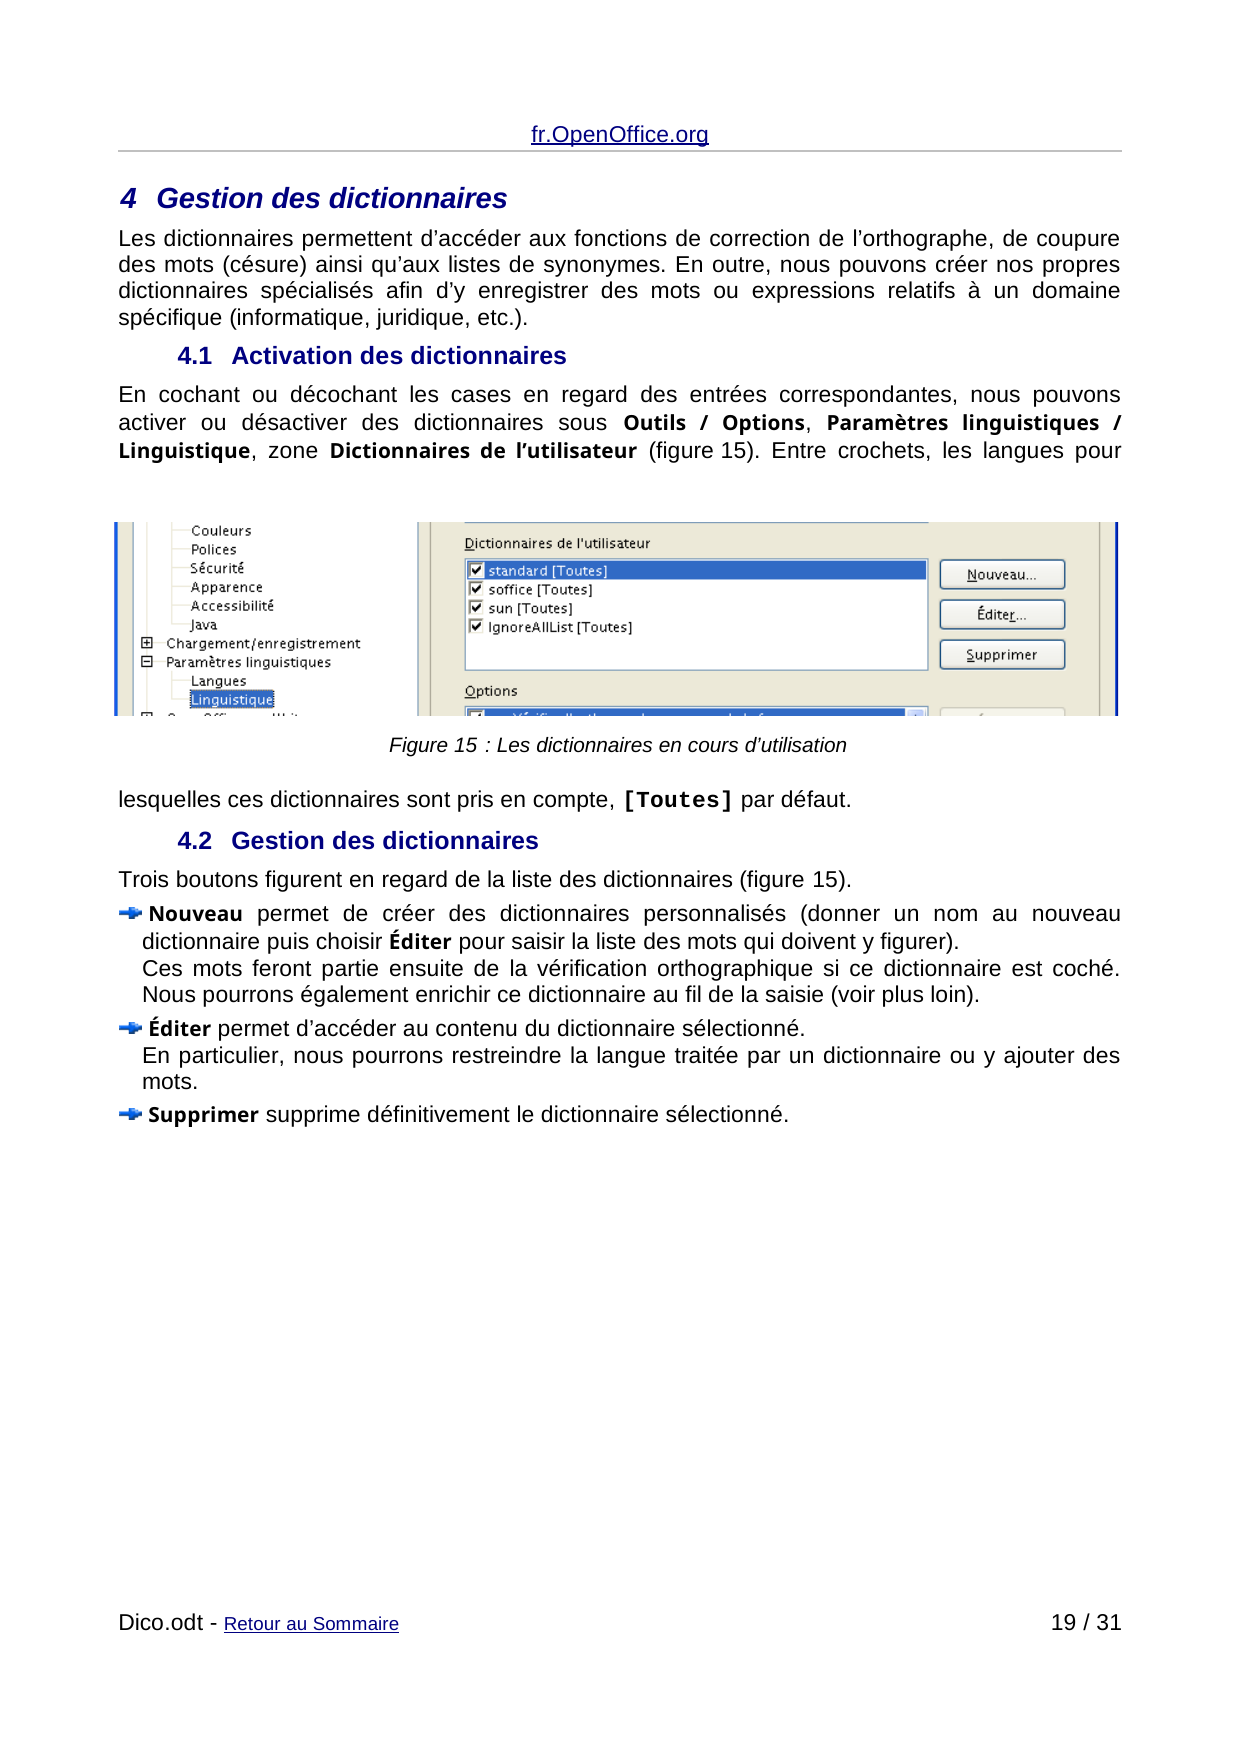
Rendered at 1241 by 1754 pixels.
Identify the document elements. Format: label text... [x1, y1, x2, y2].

list Supprimer supprime définitivement le dictionnaire sélectionné. [118, 1100, 1122, 1129]
text Figure 15 : Les dictionnaires en cours d’utilisation [114, 522, 1124, 757]
text Les dictionnaires permettent d’accéder aux fonctions de correction de l’orthographe, de coupure des mots (césure) ainsi qu’aux listes de synonymes. En outre, nous pouvons créer nos propres dictionnaires spécialisés afin d’y enregistrer des mots ou expressions relatifs à un domaine spécifique (informatique, juridique, etc.). [118, 226, 1122, 330]
list Éditer permet d’accéder au contenu du dictionnaire sélectionné. En particulier, nous pourrons restreindre la langue traitée par un dictionnaire ou y ajouter des mots. [118, 1013, 1122, 1094]
subtitle Activation des dictionnaires [177, 342, 1122, 370]
subtitle Gestion des dictionnaires [120, 182, 1122, 214]
list Nouveau permet de créer des dictionnaires personnalisés (donner un nom au nouveau dictionnaire puis choisir Éditer pour saisir la liste des mots qui doivent y figurer). Ces mots feront partie ensuite de la vérification orthographique si ce dictionnaire est coché. Nous pourrons également enrichir ce dictionnaire au fil de la saisie (voir plus loin). [118, 898, 1122, 1008]
picture [114, 522, 1119, 716]
picture [119, 907, 142, 919]
subtitle Gestion des dictionnaires [177, 827, 1122, 855]
text En cochant ou décochant les cases en regard des entrées correspondantes, nous pouvons activer ou désactiver des dictionnaires sous Outils / Options, Paramètres linguistiques / Linguistique, zone Dictionnaires de l’utilisateur (figure 15). Entre crochets, les langues pour [118, 382, 1122, 522]
text lesquelles ces dictionnaires sont pris en compte, [Toutes] par défaut. [118, 757, 1122, 815]
text Trois boutons figurent en regard de la liste des dictionnaires (figure 15). [118, 866, 1122, 892]
picture [119, 1108, 142, 1120]
picture [119, 1022, 142, 1034]
